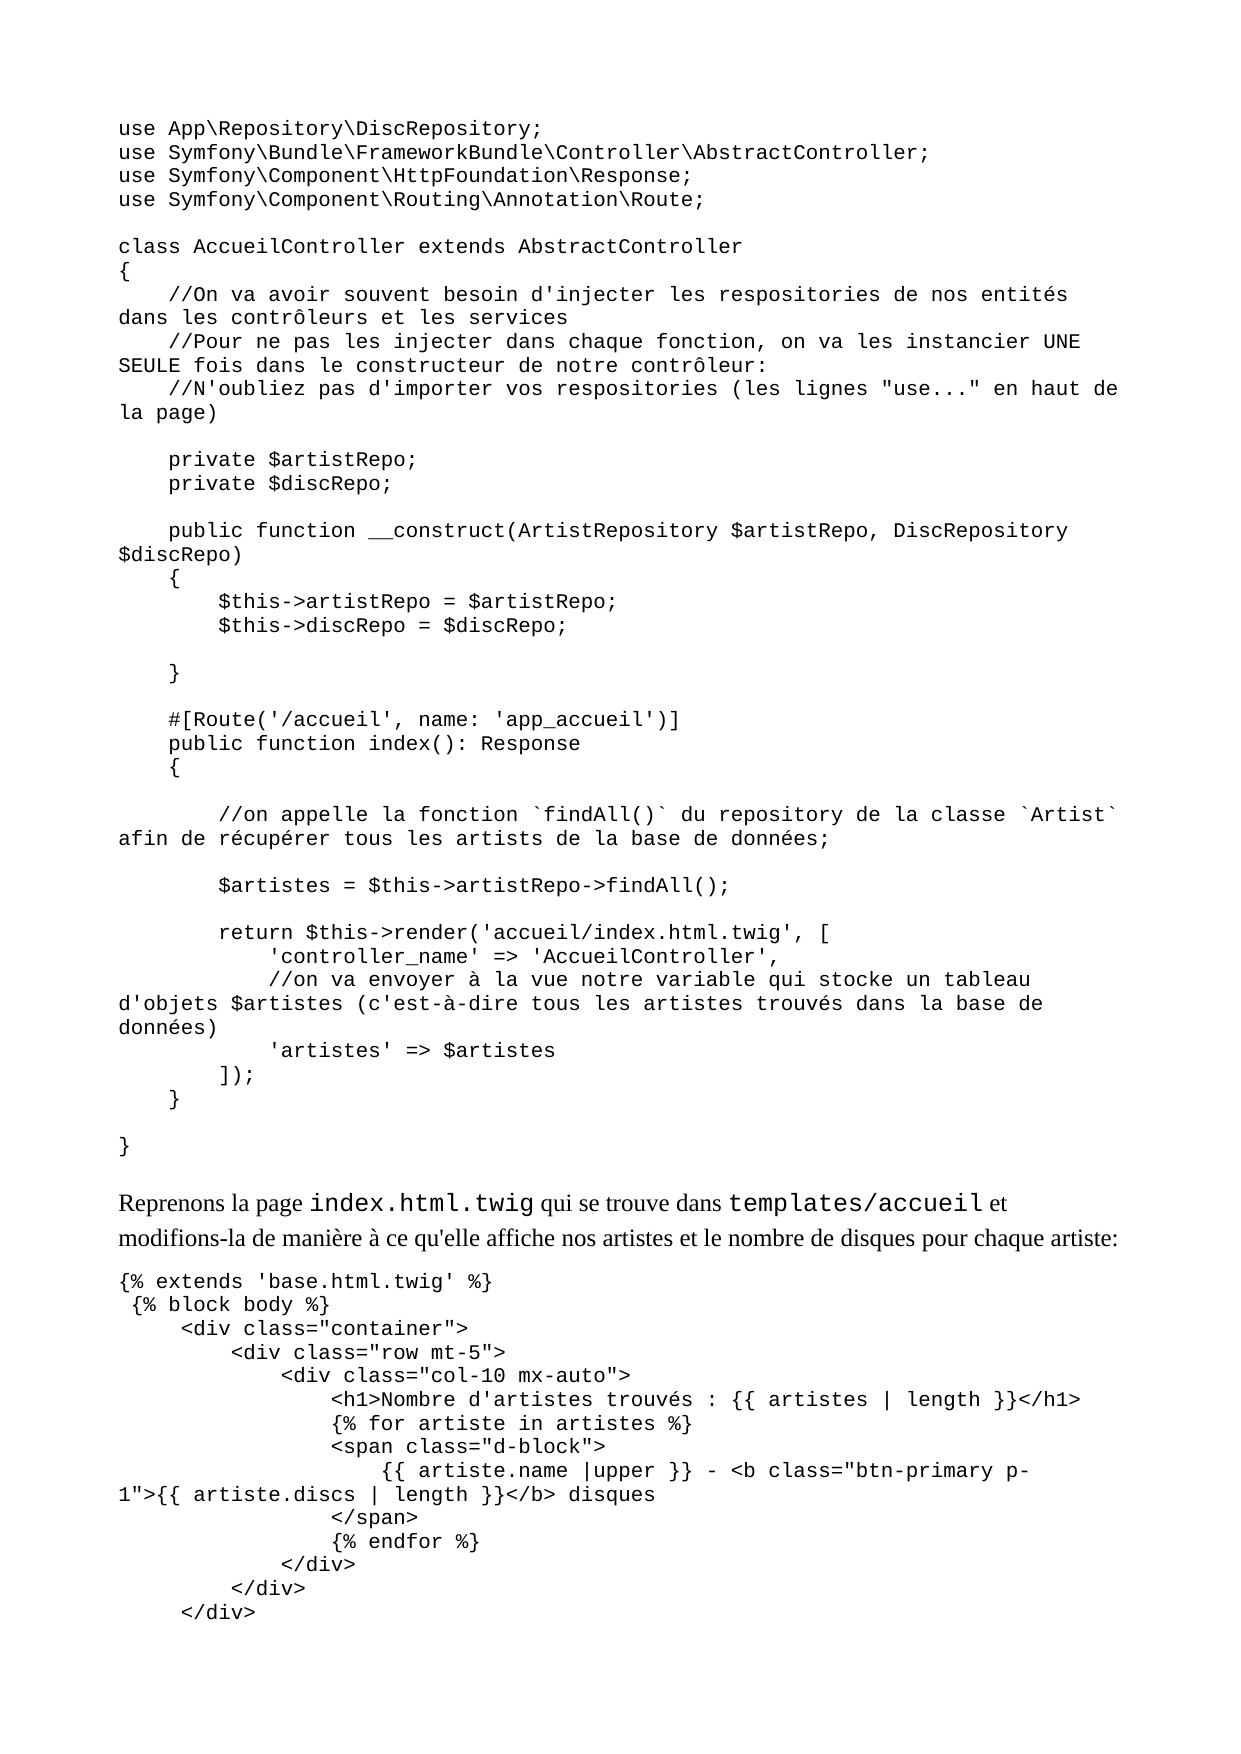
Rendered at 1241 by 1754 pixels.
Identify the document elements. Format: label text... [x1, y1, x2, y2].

text $this->discRepo = $discRepo; [118, 615, 1122, 638]
text class AccueilController extends AbstractController [118, 236, 1122, 260]
text { [118, 260, 1122, 284]
text $this->artistRepo = $artistRepo; [118, 591, 1122, 615]
text #[Route('/accueil', name: 'app_accueil')] [118, 709, 1122, 733]
text {% extends 'base.html.twig' %} [118, 1271, 1122, 1294]
text <div class="col-10 mx-auto"> [118, 1365, 1122, 1389]
text } [118, 1088, 1122, 1111]
text $artistes = $this->artistRepo->findAll(); [118, 875, 1122, 898]
text //Pour ne pas les injecter dans chaque fonction, on va les instancier UNE SEULE fois dans le constructeur de notre contrôleur: [118, 331, 1122, 378]
text public function index(): Response [118, 733, 1122, 757]
text } [118, 1135, 1122, 1158]
text return $this->render('accueil/index.html.twig', [ [118, 922, 1122, 946]
text private $artistRepo; [118, 449, 1122, 473]
text use Symfony\Component\Routing\Annotation\Route; [118, 189, 1122, 213]
text //on va envoyer à la vue notre variable qui stocke un tableau d'objets $artistes (c'est-à-dire tous les artistes trouvés dans la base de données) [118, 969, 1122, 1040]
text <span class="d-block"> [118, 1436, 1122, 1460]
text } [118, 662, 1122, 686]
text //On va avoir souvent besoin d'injecter les respositories de nos entités dans les contrôleurs et les services [118, 284, 1122, 331]
text //on appelle la fonction `findAll()` du repository de la classe `Artist` afin de récupérer tous les artists de la base de données; [118, 804, 1122, 851]
text use Symfony\Component\HttpFoundation\Response; [118, 165, 1122, 189]
text 'artistes' => $artistes [118, 1040, 1122, 1064]
text use App\Repository\DiscRepository; [118, 118, 1122, 142]
text {% block body %} [118, 1294, 1122, 1318]
text //N'oubliez pas d'importer vos respositories (les lignes "use..." en haut de la page) [118, 378, 1122, 426]
text </div> [118, 1554, 1122, 1578]
text {% endfor %} [118, 1531, 1122, 1554]
text <div class="row mt-5"> [118, 1342, 1122, 1365]
text 'controller_name' => 'AccueilController', [118, 946, 1122, 969]
text use Symfony\Bundle\FrameworkBundle\Controller\AbstractController; [118, 142, 1122, 165]
text { [118, 757, 1122, 780]
text public function __construct(ArtistRepository $artistRepo, DiscRepository $discRepo) [118, 520, 1122, 567]
text </div> [118, 1602, 1122, 1625]
text ]); [118, 1064, 1122, 1088]
text {% for artiste in artistes %} [118, 1413, 1122, 1436]
text {{ artiste.name |upper }} - <b class="btn-primary p-1">{{ artiste.discs | length }}</b> disques [118, 1460, 1122, 1507]
text private $discRepo; [118, 473, 1122, 496]
text <h1>Nombre d'artistes trouvés : {{ artistes | length }}</h1> [118, 1389, 1122, 1413]
text </span> [118, 1507, 1122, 1531]
text </div> [118, 1578, 1122, 1602]
text { [118, 567, 1122, 591]
text Reprenons la page index.html.twig qui se trouve dans templates/accueil et modifions-la de manière à ce qu'elle affiche nos artistes et le nombre de disques pour chaque artiste: [118, 1188, 1122, 1252]
text <div class="container"> [118, 1318, 1122, 1342]
